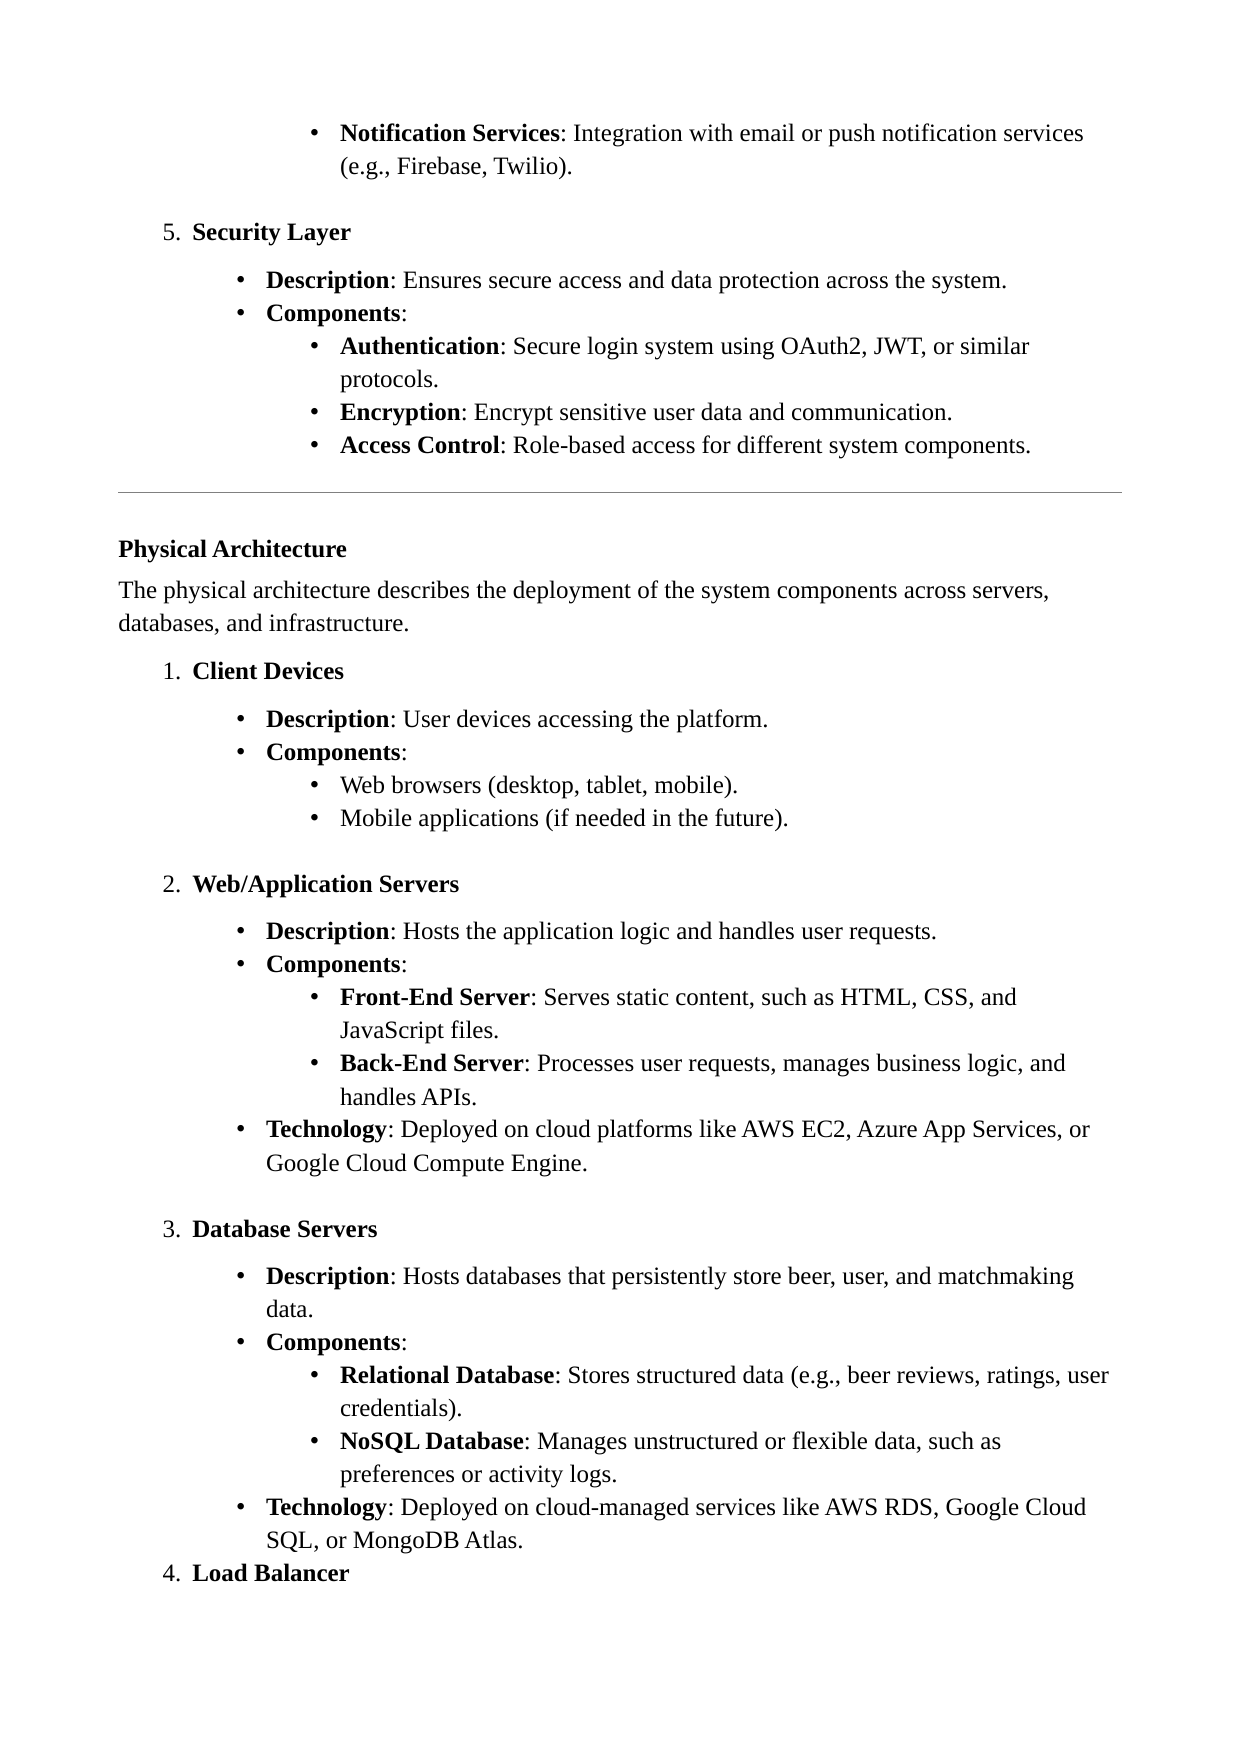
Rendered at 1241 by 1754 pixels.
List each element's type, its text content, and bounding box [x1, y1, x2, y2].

list Notification Services: Integration with email or push notification services (e.g., Firebase, Twilio). [310, 118, 1122, 180]
list Back-End Server: Processes user requests, manages business logic, and handles APIs. [310, 1048, 1122, 1110]
list Technology: Deployed on cloud-managed services like AWS RDS, Google Cloud SQL, or MongoDB Atlas. [236, 1492, 1122, 1554]
subtitle Physical Architecture [118, 534, 1122, 563]
list Access Control: Role-based access for different system components. [310, 430, 1122, 459]
list Description: Ensures secure access and data protection across the system. [236, 265, 1122, 293]
list Technology: Deployed on cloud platforms like AWS EC2, Azure App Services, or Google Cloud Compute Engine. [236, 1114, 1122, 1176]
list NoSQL Database: Manages unstructured or flexible data, such as preferences or activity logs. [310, 1426, 1122, 1488]
list Load Balancer [162, 1558, 1122, 1587]
list Security Layer [162, 217, 1122, 246]
list Description: Hosts databases that persistently store beer, user, and matchmaking data. [236, 1261, 1122, 1323]
list Authentication: Secure login system using OAuth2, JWT, or similar protocols. [310, 331, 1122, 393]
text The physical architecture describes the deployment of the system components across servers, databases, and infrastructure. [118, 576, 1122, 637]
list Client Devices [162, 656, 1122, 685]
list Components: [236, 1327, 1122, 1356]
list Front-End Server: Serves static content, such as HTML, CSS, and JavaScript files. [310, 982, 1122, 1044]
list Components: [236, 737, 1122, 766]
list Description: Hosts the application logic and handles user requests. [236, 916, 1122, 945]
list Components: [236, 949, 1122, 978]
list Web/Application Servers [162, 869, 1122, 898]
list Relational Database: Stores structured data (e.g., beer reviews, ratings, user credentials). [310, 1360, 1122, 1422]
list Web browsers (desktop, tablet, mobile). [310, 770, 1122, 798]
list Database Servers [162, 1214, 1122, 1242]
list Encryption: Encrypt sensitive user data and communication. [310, 397, 1122, 426]
list Description: User devices accessing the platform. [236, 704, 1122, 732]
list Mobile applications (if needed in the future). [310, 803, 1122, 832]
list Components: [236, 298, 1122, 327]
